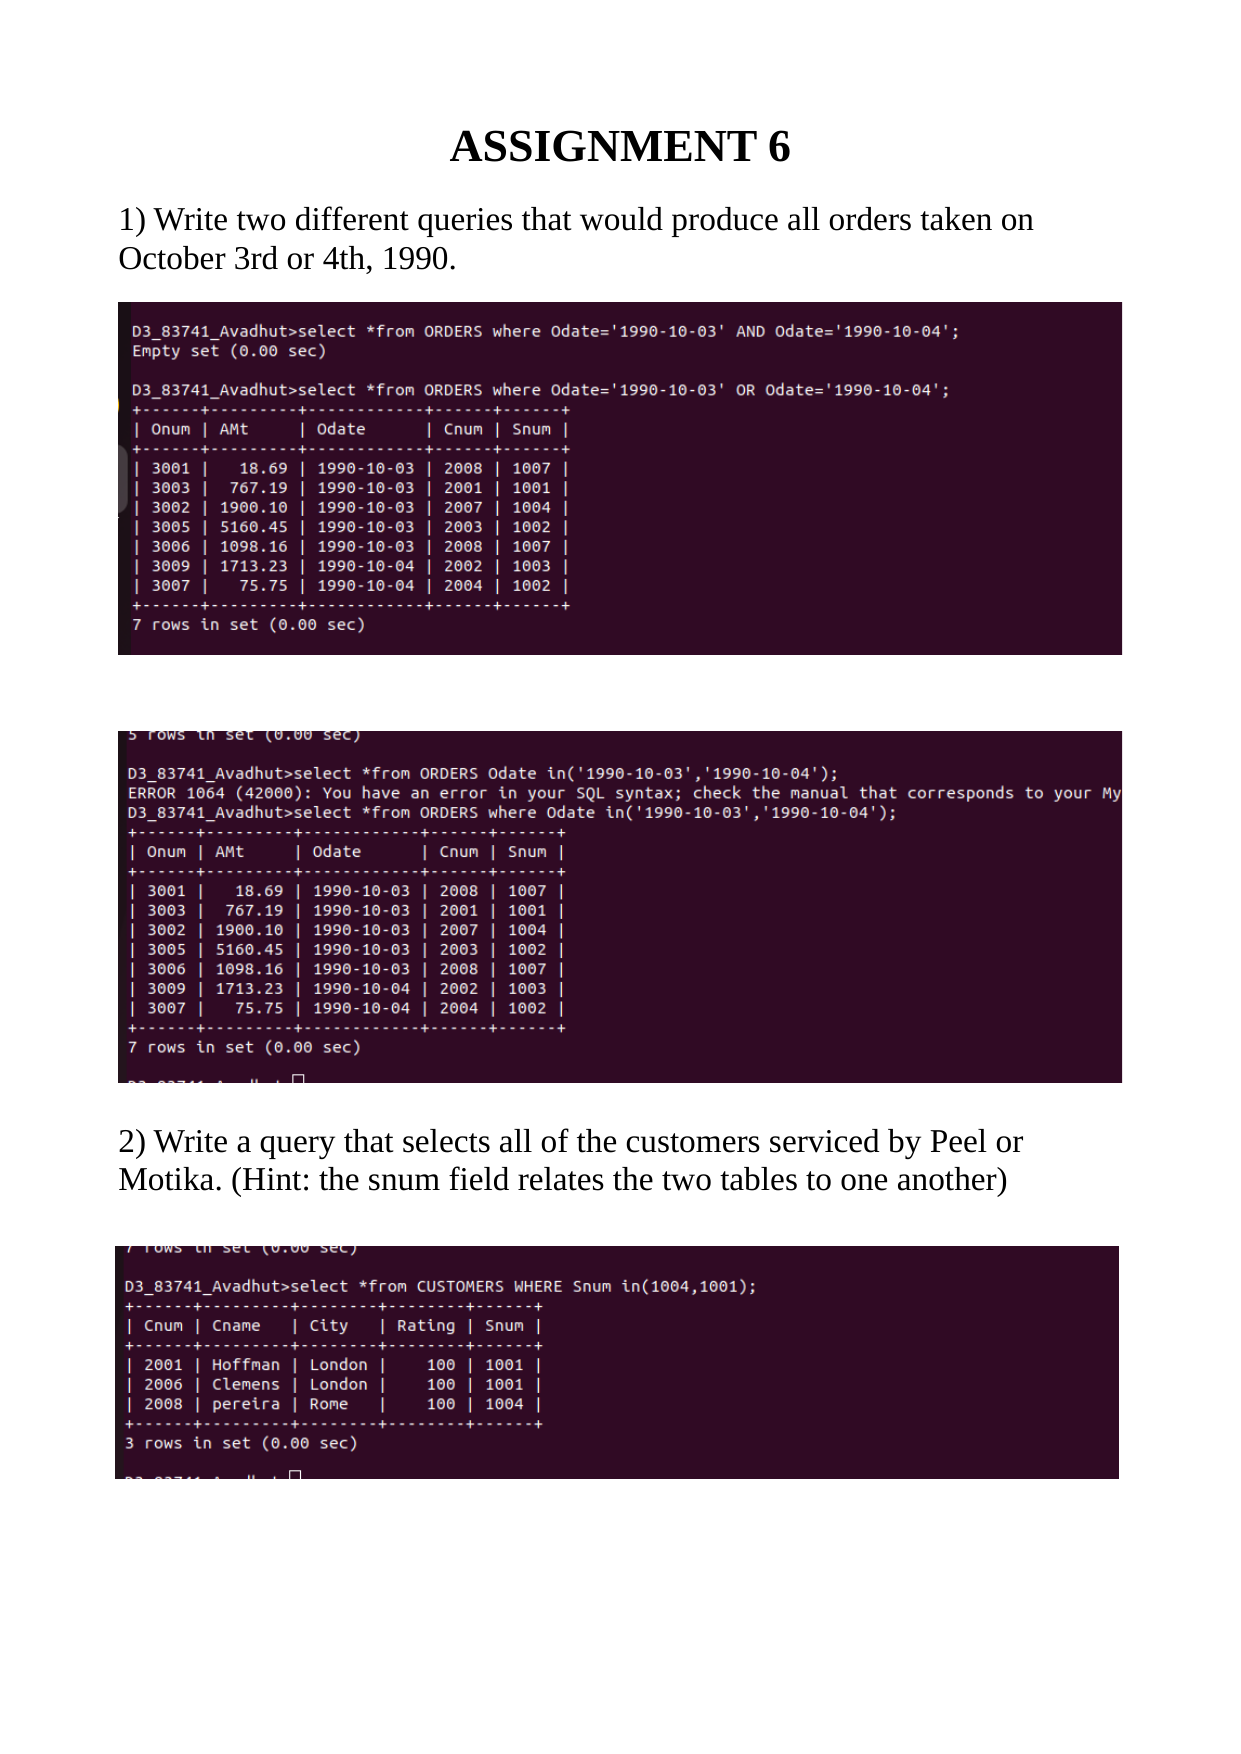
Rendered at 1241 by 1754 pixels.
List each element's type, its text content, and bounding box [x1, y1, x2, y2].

picture [118, 302, 1123, 655]
picture [118, 731, 1123, 1083]
text 1) Write two different queries that would produce all orders taken on October 3rd or 4th, 1990. [118, 199, 1122, 276]
text 2) Write a query that selects all of the customers serviced by Peel or Motika. (Hint: the snum field relates the two tables to one another) [118, 1121, 1122, 1198]
picture [115, 1246, 1119, 1479]
text ASSIGNMENT 6 [118, 118, 1122, 171]
